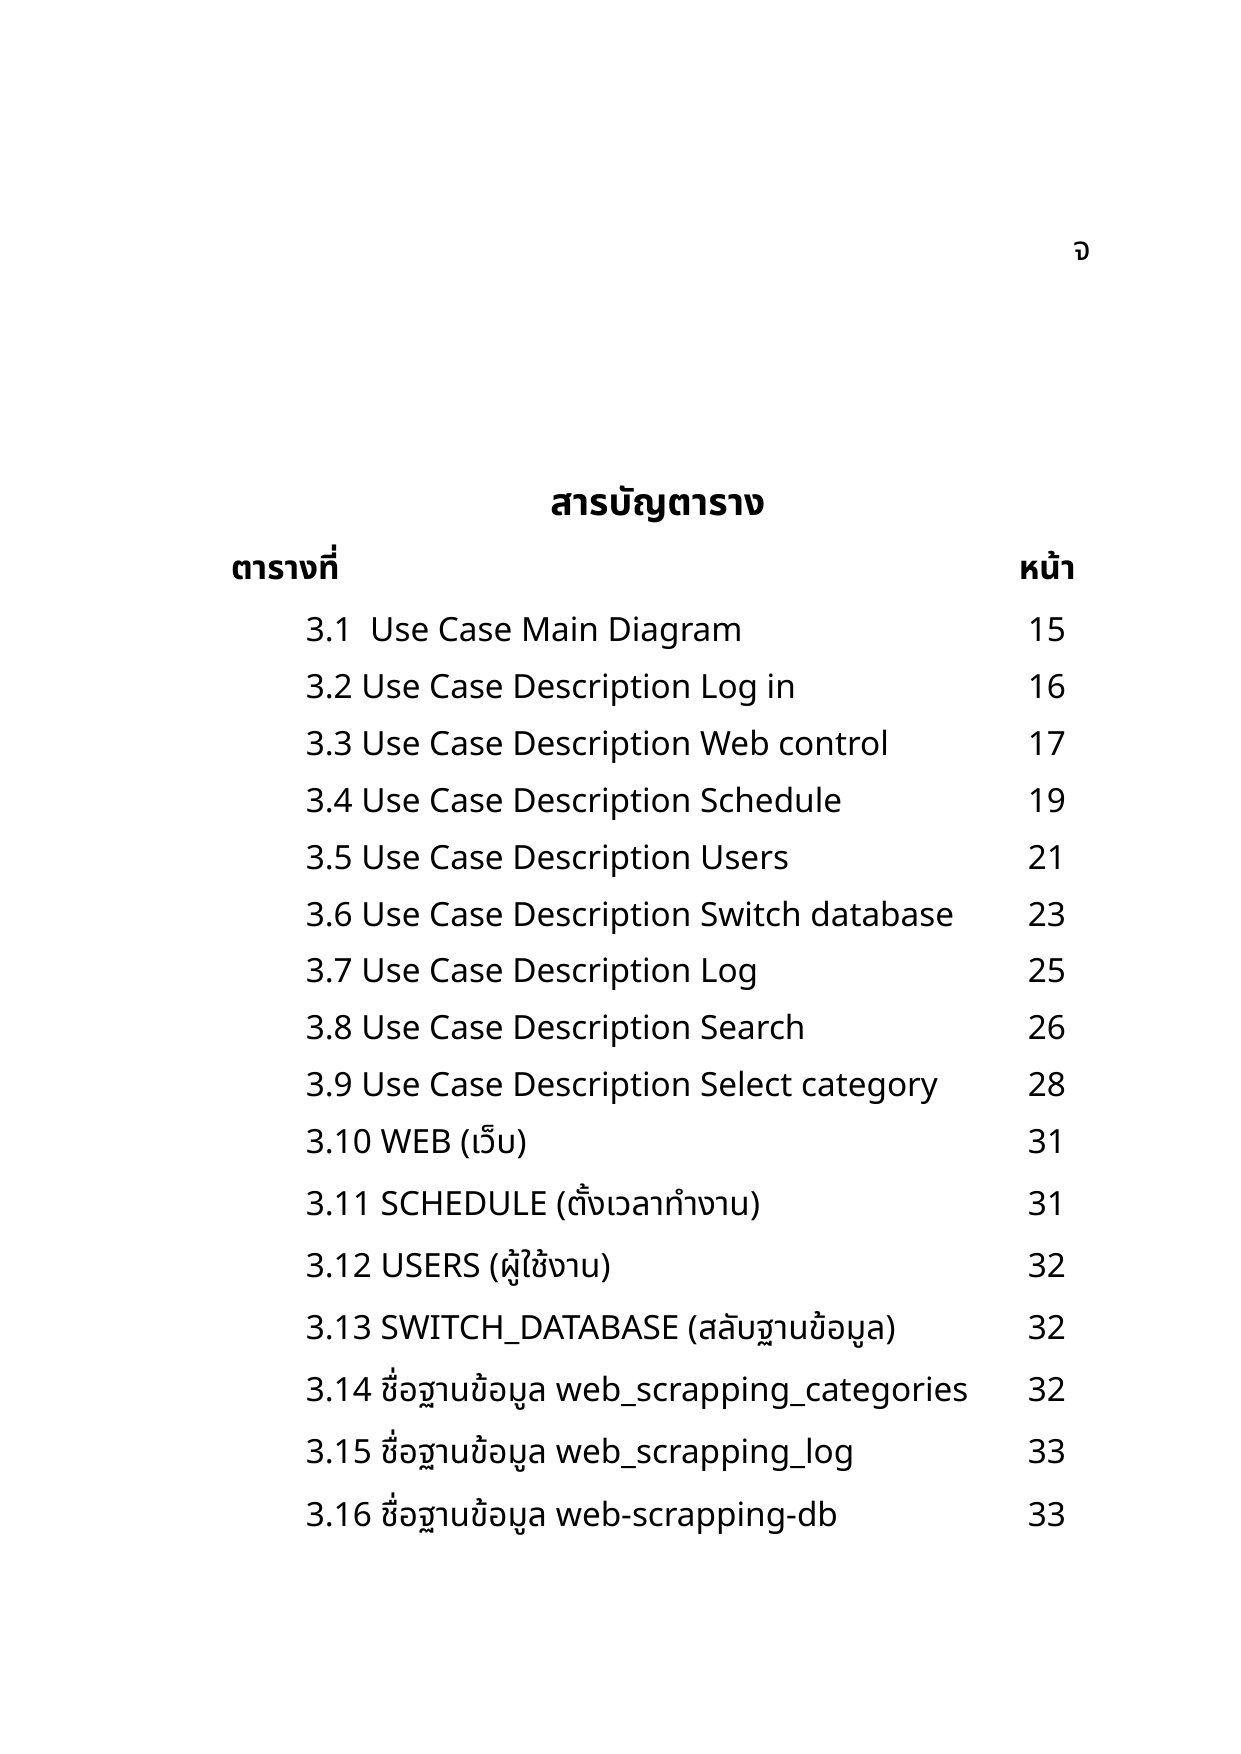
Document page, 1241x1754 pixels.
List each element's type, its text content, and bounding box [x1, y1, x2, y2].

table_cell [1003, 305, 1091, 362]
table_cell [225, 828, 300, 884]
table_cell [225, 1298, 300, 1360]
table_cell 3.1 Use Case Main Diagram [300, 600, 1003, 657]
table_cell หน้า [1003, 538, 1091, 600]
table_cell [225, 1112, 300, 1174]
table_cell [225, 885, 300, 941]
table_cell [225, 362, 300, 419]
table_cell 32 [1003, 1298, 1091, 1360]
table_cell 3.4 Use Case Description Schedule [300, 771, 1003, 828]
table_cell [225, 714, 300, 771]
table_cell [225, 771, 300, 828]
table_cell 3.14 ชื่อฐานข้อมูล web_scrapping_categories [300, 1360, 1003, 1422]
table_cell ตารางที่ [225, 538, 1003, 600]
table_cell 3.11 SCHEDULE (ตั้งเวลาทำงาน) [300, 1174, 1003, 1236]
table_cell [300, 362, 1003, 419]
table_cell [225, 998, 300, 1055]
table_cell [225, 941, 300, 998]
table_cell 3.8 Use Case Description Search [300, 998, 1003, 1055]
table_cell [225, 1360, 300, 1422]
table_cell [225, 1485, 300, 1547]
table_cell 3.12 USERS (ผู้ใช้งาน) [300, 1236, 1003, 1298]
table_cell 17 [1003, 714, 1091, 771]
table_header สารบัญตาราง [225, 470, 1091, 538]
table_cell [225, 1236, 300, 1298]
table_cell 28 [1003, 1055, 1091, 1112]
table_cell 3.9 Use Case Description Select category [300, 1055, 1003, 1112]
table_cell 32 [1003, 1360, 1091, 1422]
table_cell 23 [1003, 885, 1091, 941]
table_cell 33 [1003, 1423, 1091, 1484]
table_cell 19 [1003, 771, 1091, 828]
table_cell 3.13 SWITCH_DATABASE (สลับฐานข้อมูล) [300, 1298, 1003, 1360]
table_cell 31 [1003, 1174, 1091, 1236]
table_cell 32 [1003, 1236, 1091, 1298]
table_cell [225, 657, 300, 714]
table_cell 3.16 ชื่อฐานข้อมูล web-scrapping-db [300, 1485, 1003, 1547]
table_cell 3.3 Use Case Description Web control [300, 714, 1003, 771]
table_cell 3.5 Use Case Description Users [300, 828, 1003, 884]
table_cell [225, 1423, 300, 1484]
table_cell 3.2 Use Case Description Log in [300, 657, 1003, 714]
table_cell 3.7 Use Case Description Log [300, 941, 1003, 998]
table_cell [300, 305, 1003, 362]
table_cell 3.10 WEB (เว็บ) [300, 1112, 1003, 1174]
table_cell 21 [1003, 828, 1091, 884]
table_cell [225, 1174, 300, 1236]
table_cell 3.15 ชื่อฐานข้อมูล web_scrapping_log [300, 1423, 1003, 1484]
table_cell 25 [1003, 941, 1091, 998]
table_cell 15 [1003, 600, 1091, 657]
table_cell [1003, 362, 1091, 419]
table_cell 26 [1003, 998, 1091, 1055]
table_cell 33 [1003, 1485, 1091, 1547]
table_cell [225, 600, 300, 657]
table_cell 3.6 Use Case Description Switch database [300, 885, 1003, 941]
table_cell 31 [1003, 1112, 1091, 1174]
table_cell 16 [1003, 657, 1091, 714]
table_cell [225, 1055, 300, 1112]
table_cell [225, 305, 300, 362]
